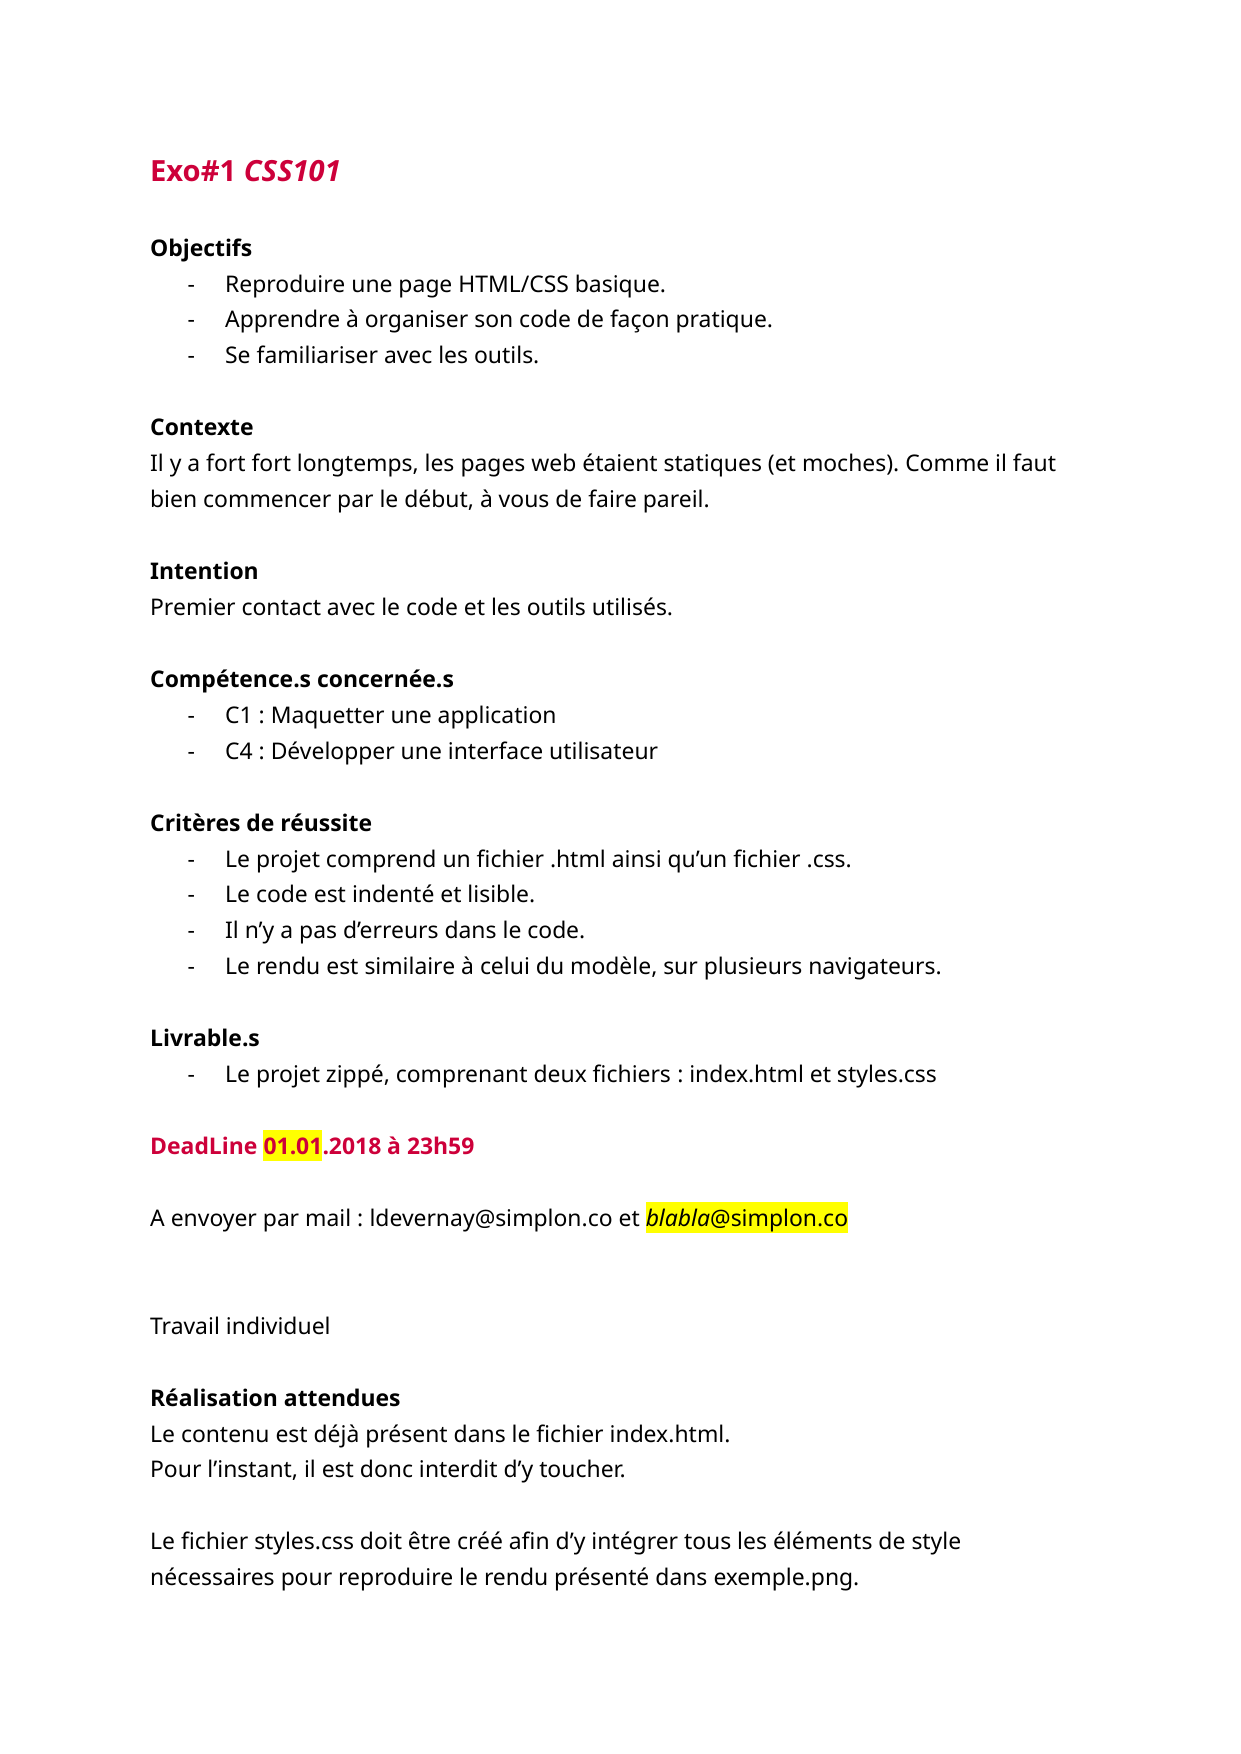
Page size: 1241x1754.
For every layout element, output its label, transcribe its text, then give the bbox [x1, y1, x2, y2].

list C4 : Développer une interface utilisateur [187, 735, 1090, 766]
text Premier contact avec le code et les outils utilisés. [150, 591, 1090, 622]
text Pour l’instant, il est donc interdit d’y toucher. [150, 1453, 1090, 1485]
list Apprendre à organiser son code de façon pratique. [187, 303, 1090, 335]
text A envoyer par mail : ldevernay@simplon.co et blabla@simplon.co [150, 1202, 1090, 1233]
text Compétence.s concernée.s [150, 663, 1090, 694]
text Intention [150, 555, 1090, 586]
list Se familiariser avec les outils. [187, 339, 1090, 371]
list Le projet comprend un fichier .html ainsi qu’un fichier .css. [187, 842, 1090, 874]
list Reproduire une page HTML/CSS basique. [187, 267, 1090, 299]
list C1 : Maquetter une application [187, 699, 1090, 730]
text Travail individuel [150, 1310, 1090, 1341]
list Le rendu est similaire à celui du modèle, sur plusieurs navigateurs. [187, 950, 1090, 982]
text Le fichier styles.css doit être créé afin d’y intégrer tous les éléments de style nécessaires pour reproduire le rendu présenté dans exemple.png. [150, 1525, 1090, 1592]
text DeadLine 01.01.2018 à 23h59 [474, 1130, 1090, 1161]
list Le projet zippé, comprenant deux fichiers : index.html et styles.css [187, 1058, 1090, 1089]
list Le code est indenté et lisible. [187, 878, 1090, 910]
text Il y a fort fort longtemps, les pages web étaient statiques (et moches). Comme il faut bien commencer par le début, à vous de faire pareil. [150, 447, 1090, 514]
text Le contenu est déjà présent dans le fichier index.html. [150, 1417, 1090, 1449]
text Réalisation attendues [150, 1382, 1090, 1413]
text Objectifs [150, 232, 1090, 263]
text Livrable.s [150, 1022, 1090, 1053]
text Contexte [150, 411, 1090, 442]
text DeadLine 01.01.2018 à 23h59 [150, 1130, 322, 1161]
list Il n’y a pas d’erreurs dans le code. [187, 914, 1090, 946]
text Exo#1 CSS101 [150, 150, 1090, 190]
text Critères de réussite [150, 807, 1090, 838]
